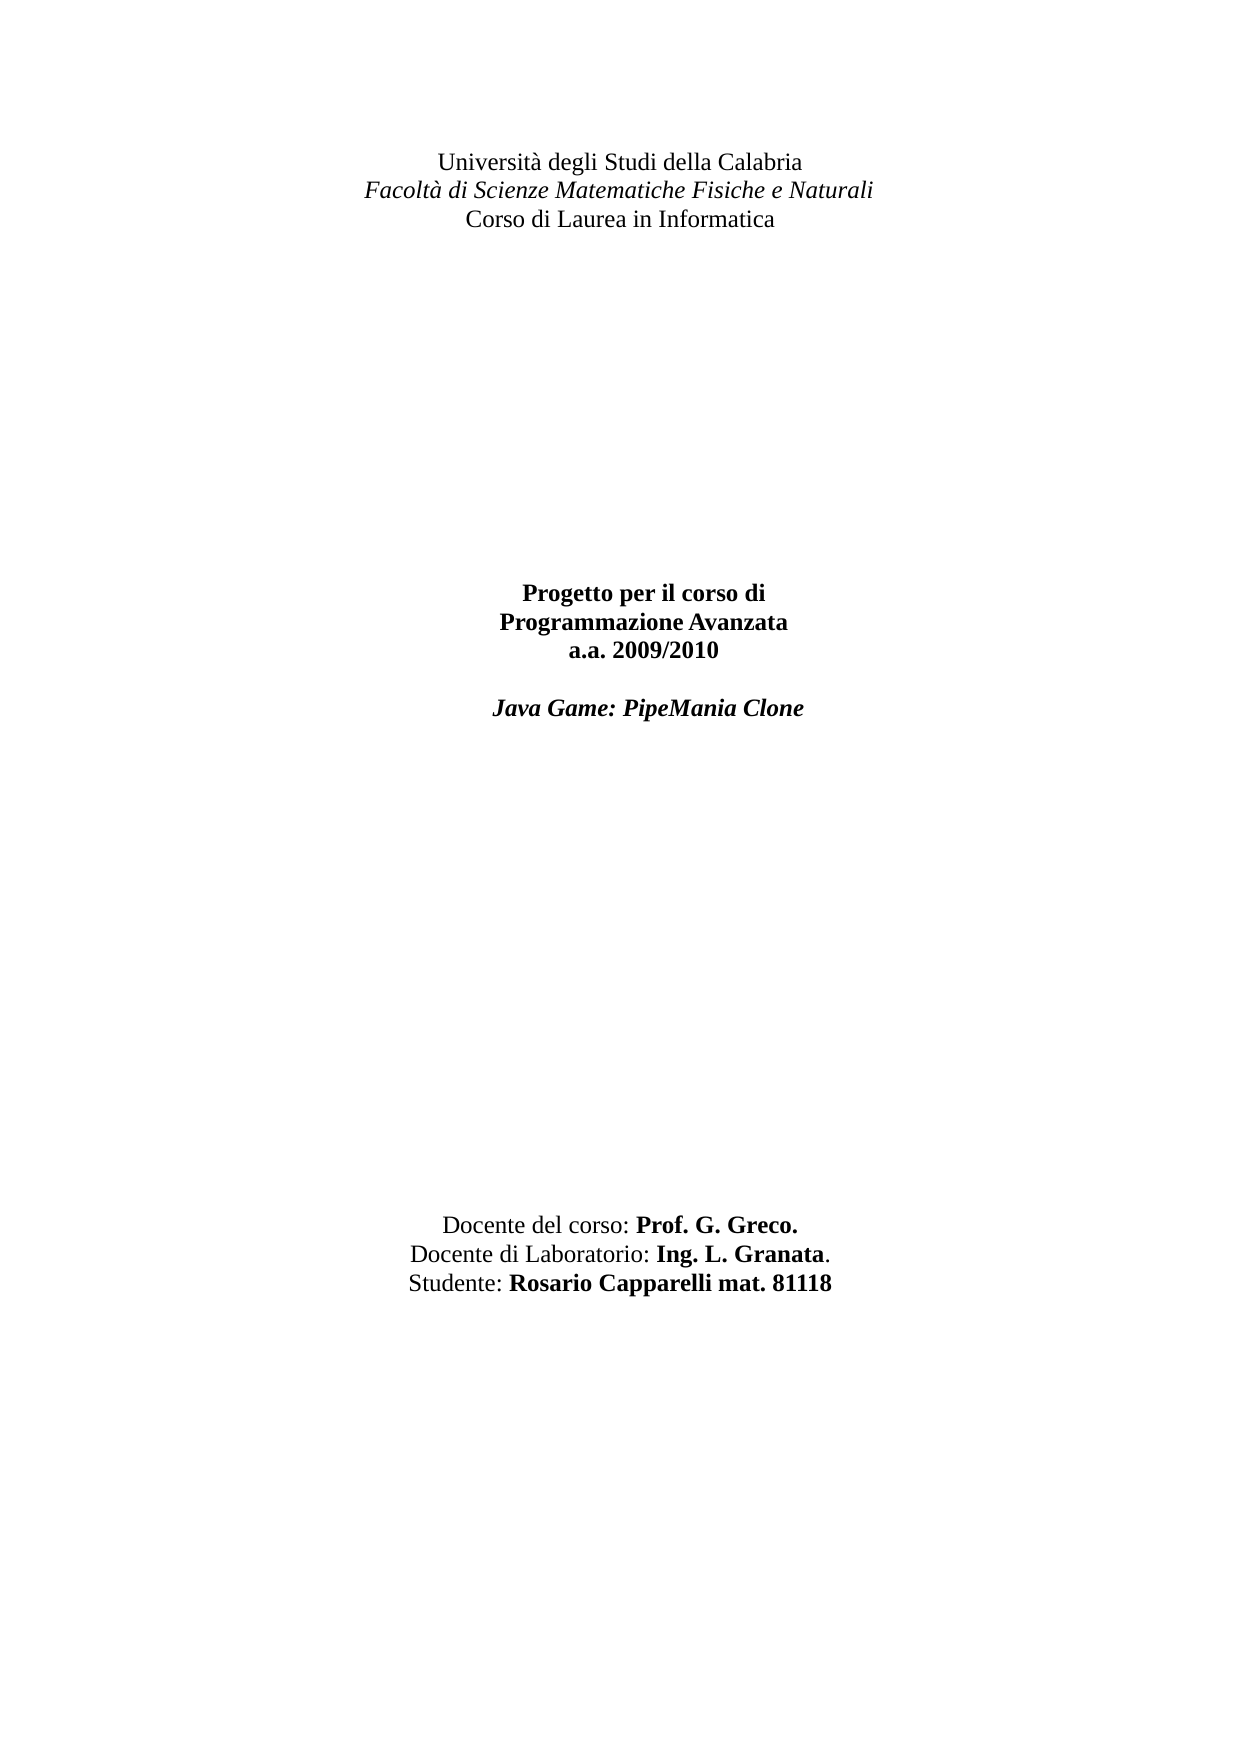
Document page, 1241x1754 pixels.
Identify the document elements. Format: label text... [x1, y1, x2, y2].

text Programmazione Avanzata [165, 607, 1122, 636]
text Docente di Laboratorio: Ing. L. Granata. [118, 1239, 1122, 1268]
text Corso di Laurea in Informatica [118, 204, 1122, 233]
text Facoltà di Scienze Matematiche Fisiche e Naturali [118, 176, 1122, 204]
text Java Game: PipeMania Clone [118, 693, 1122, 722]
text Docente del corso: Prof. G. Greco. [118, 1211, 1122, 1239]
text a.a. 2009/2010 [165, 636, 1122, 664]
text Università degli Studi della Calabria [118, 147, 1122, 176]
text Studente: Rosario Capparelli mat. 81118 [118, 1268, 1122, 1297]
text Progetto per il corso di [165, 578, 1122, 607]
